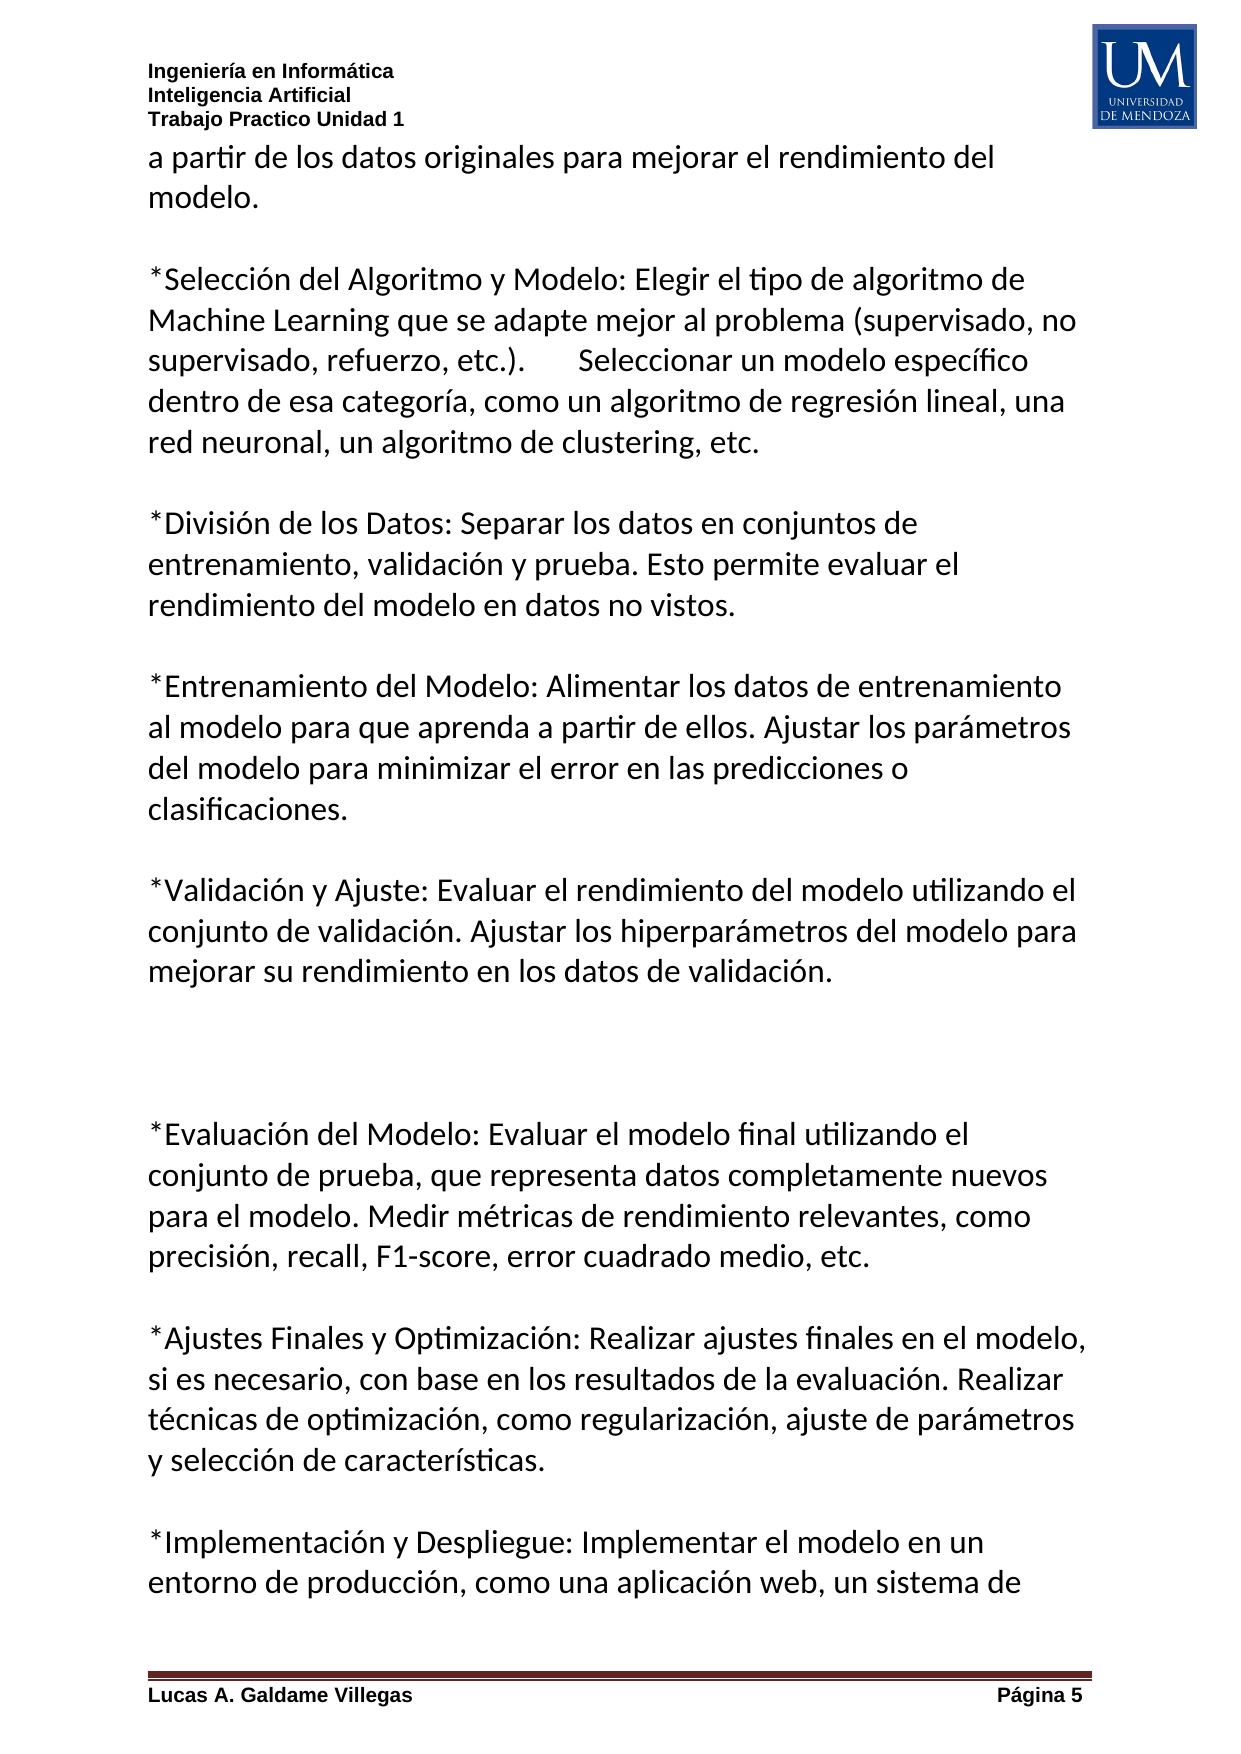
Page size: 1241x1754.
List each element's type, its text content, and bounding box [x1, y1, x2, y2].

text *Selección del Algoritmo y Modelo: Elegir el tipo de algoritmo de Machine Learning que se adapte mejor al problema (supervisado, no supervisado, refuerzo, etc.). Seleccionar un modelo específico dentro de esa categoría, como un algoritmo de regresión lineal, una red neuronal, un algoritmo de clustering, etc. [148, 258, 1092, 462]
text *Entrenamiento del Modelo: Alimentar los datos de entrenamiento al modelo para que aprenda a partir de ellos. Ajustar los parámetros del modelo para minimizar el error en las predicciones o clasificaciones. [148, 665, 1092, 828]
text a partir de los datos originales para mejorar el rendimiento del modelo. [148, 136, 1092, 217]
text *División de los Datos: Separar los datos en conjuntos de entrenamiento, validación y prueba. Esto permite evaluar el rendimiento del modelo en datos no vistos. [148, 502, 1092, 624]
text *Validación y Ajuste: Evaluar el rendimiento del modelo utilizando el conjunto de validación. Ajustar los hiperparámetros del modelo para mejorar su rendimiento en los datos de validación. [148, 869, 1092, 991]
text *Ajustes Finales y Optimización: Realizar ajustes finales en el modelo, si es necesario, con base en los resultados de la evaluación. Realizar técnicas de optimización, como regularización, ajuste de parámetros y selección de características. [148, 1317, 1092, 1480]
picture [1092, 24, 1197, 129]
text *Implementación y Despliegue: Implementar el modelo en un entorno de producción, como una aplicación web, un sistema de [148, 1521, 1092, 1602]
text *Evaluación del Modelo: Evaluar el modelo final utilizando el conjunto de prueba, que representa datos completamente nuevos para el modelo. Medir métricas de rendimiento relevantes, como precisión, recall, F1-score, error cuadrado medio, etc. [148, 1113, 1092, 1276]
